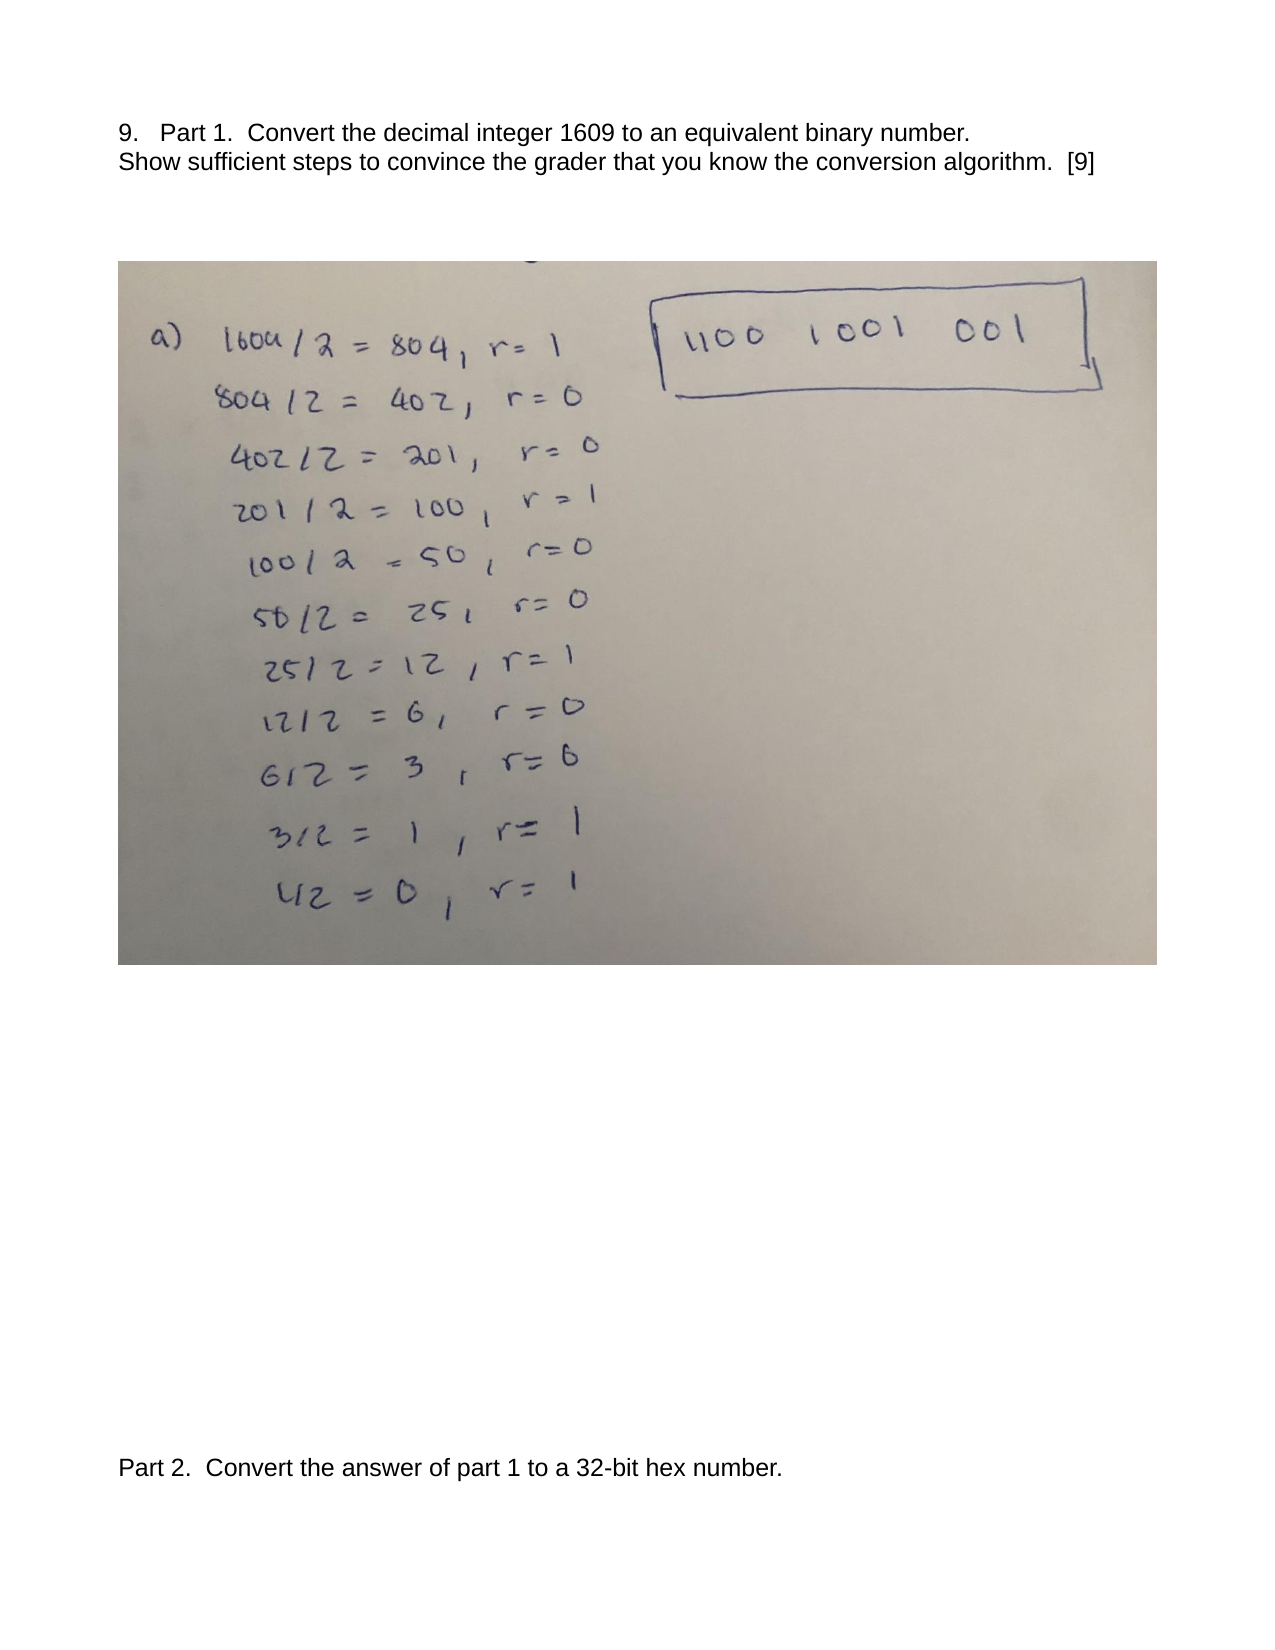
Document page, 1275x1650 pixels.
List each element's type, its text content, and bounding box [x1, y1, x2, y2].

picture [118, 261, 1157, 965]
text 9. Part 1. Convert the decimal integer 1609 to an equivalent binary number. [118, 118, 1157, 147]
text Show sufficient steps to convince the grader that you know the conversion algorithm. [9] [118, 147, 1157, 176]
text Part 2. Convert the answer of part 1 to a 32-bit hex number. [118, 1453, 1157, 1482]
